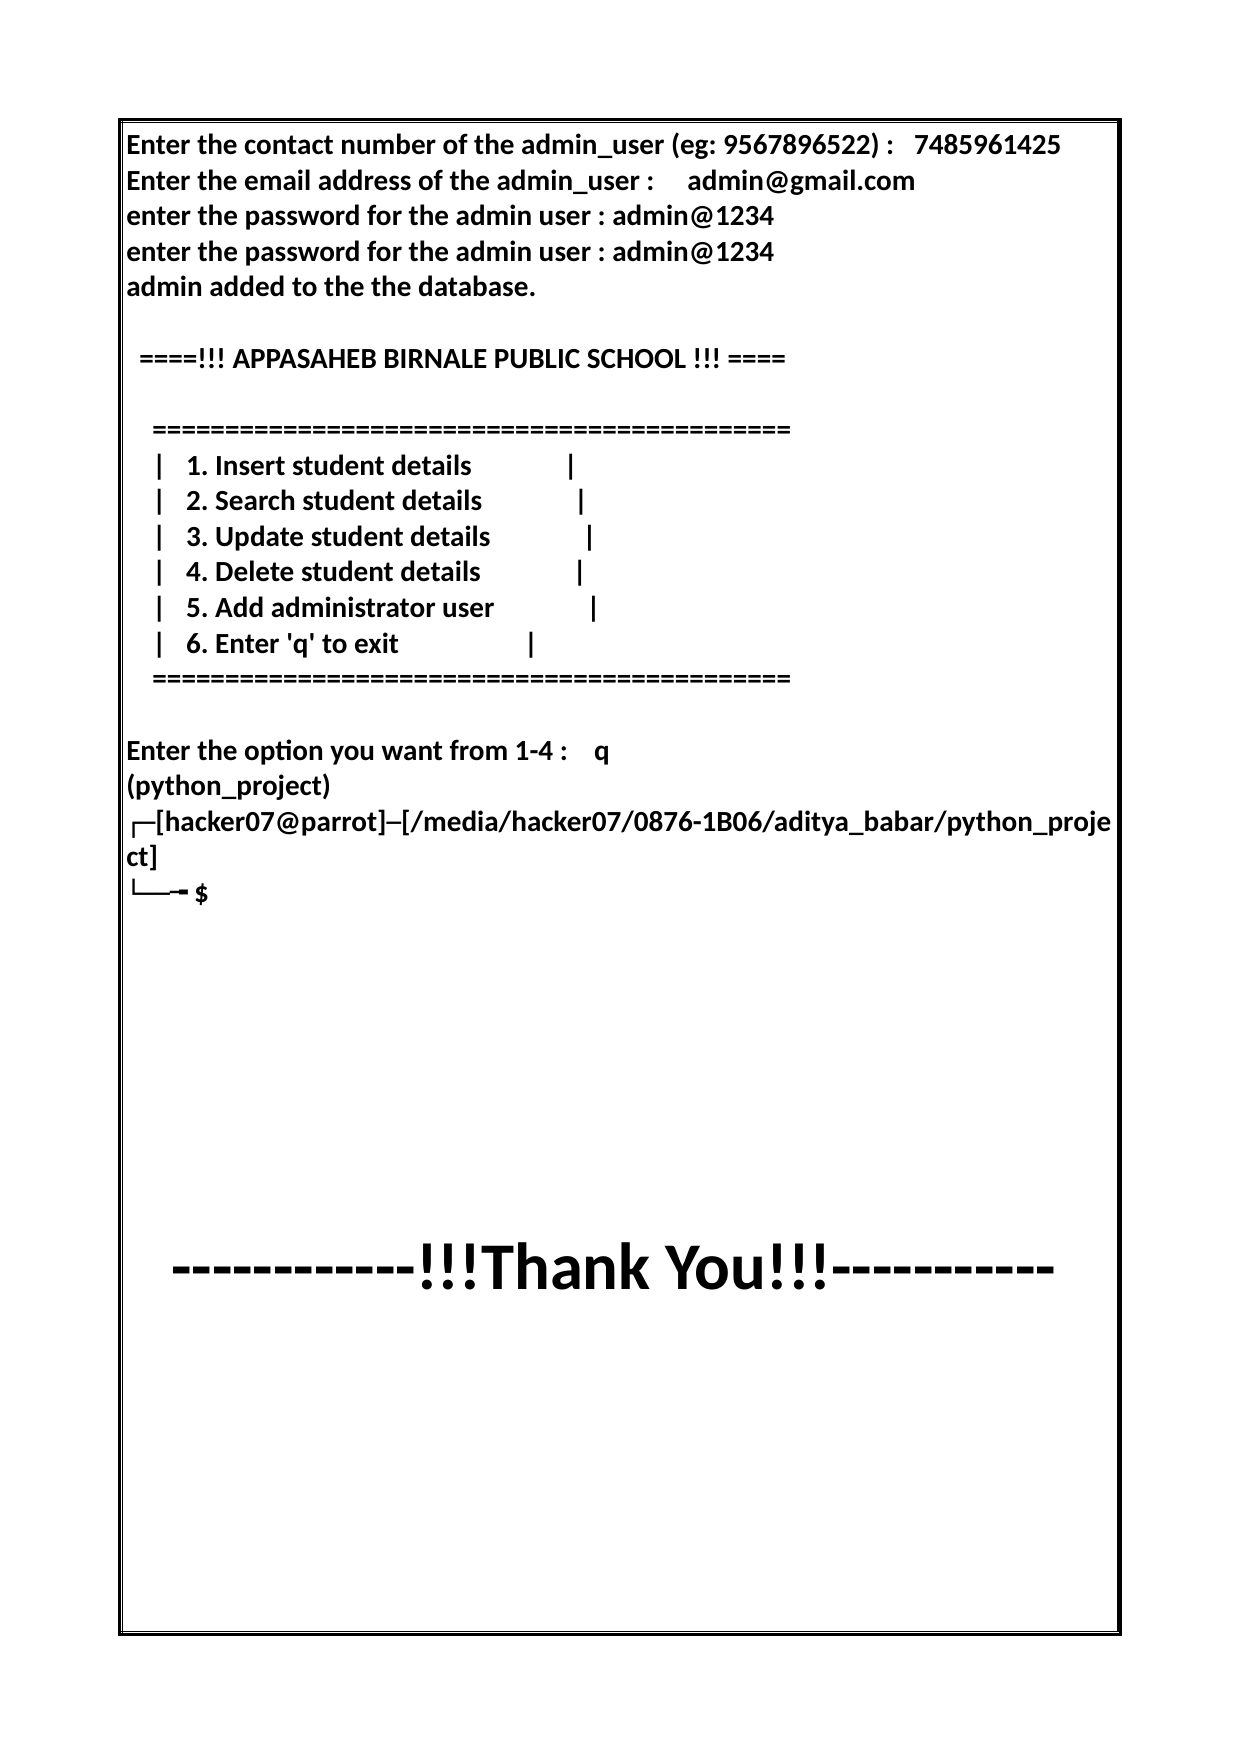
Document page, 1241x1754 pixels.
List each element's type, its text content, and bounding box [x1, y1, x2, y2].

text Enter the contact number of the admin_user (eg: 9567896522) : 7485961425 [126, 126, 1114, 162]
text | 2. Search student details | [126, 482, 1114, 518]
text Enter the email address of the admin_user : admin@gmail.com [126, 162, 1114, 197]
text ====!!! APPASAHEB BIRNALE PUBLIC SCHOOL !!! ==== [126, 340, 1114, 375]
text ============================================ [126, 411, 1114, 447]
text | 3. Update student details | [126, 518, 1114, 553]
text ------------!!!Thank You!!!----------- [126, 1225, 1114, 1306]
text | 1. Insert student details | [126, 447, 1114, 482]
text | 5. Add administrator user | [126, 589, 1114, 625]
text enter the password for the admin user : admin@1234 [126, 233, 1114, 268]
text (python_project) ┌─[hacker07@parrot]─[/media/hacker07/0876-1B06/aditya_babar/python_project] [126, 767, 1114, 874]
text enter the password for the admin user : admin@1234 [126, 197, 1114, 233]
text └──╼ $ [126, 874, 1114, 910]
text ============================================ [126, 660, 1114, 696]
text | 4. Delete student details | [126, 553, 1114, 589]
text Enter the option you want from 1-4 : q [126, 732, 1114, 767]
text admin added to the the database. [126, 268, 1114, 304]
text | 6. Enter 'q' to exit | [126, 625, 1114, 660]
